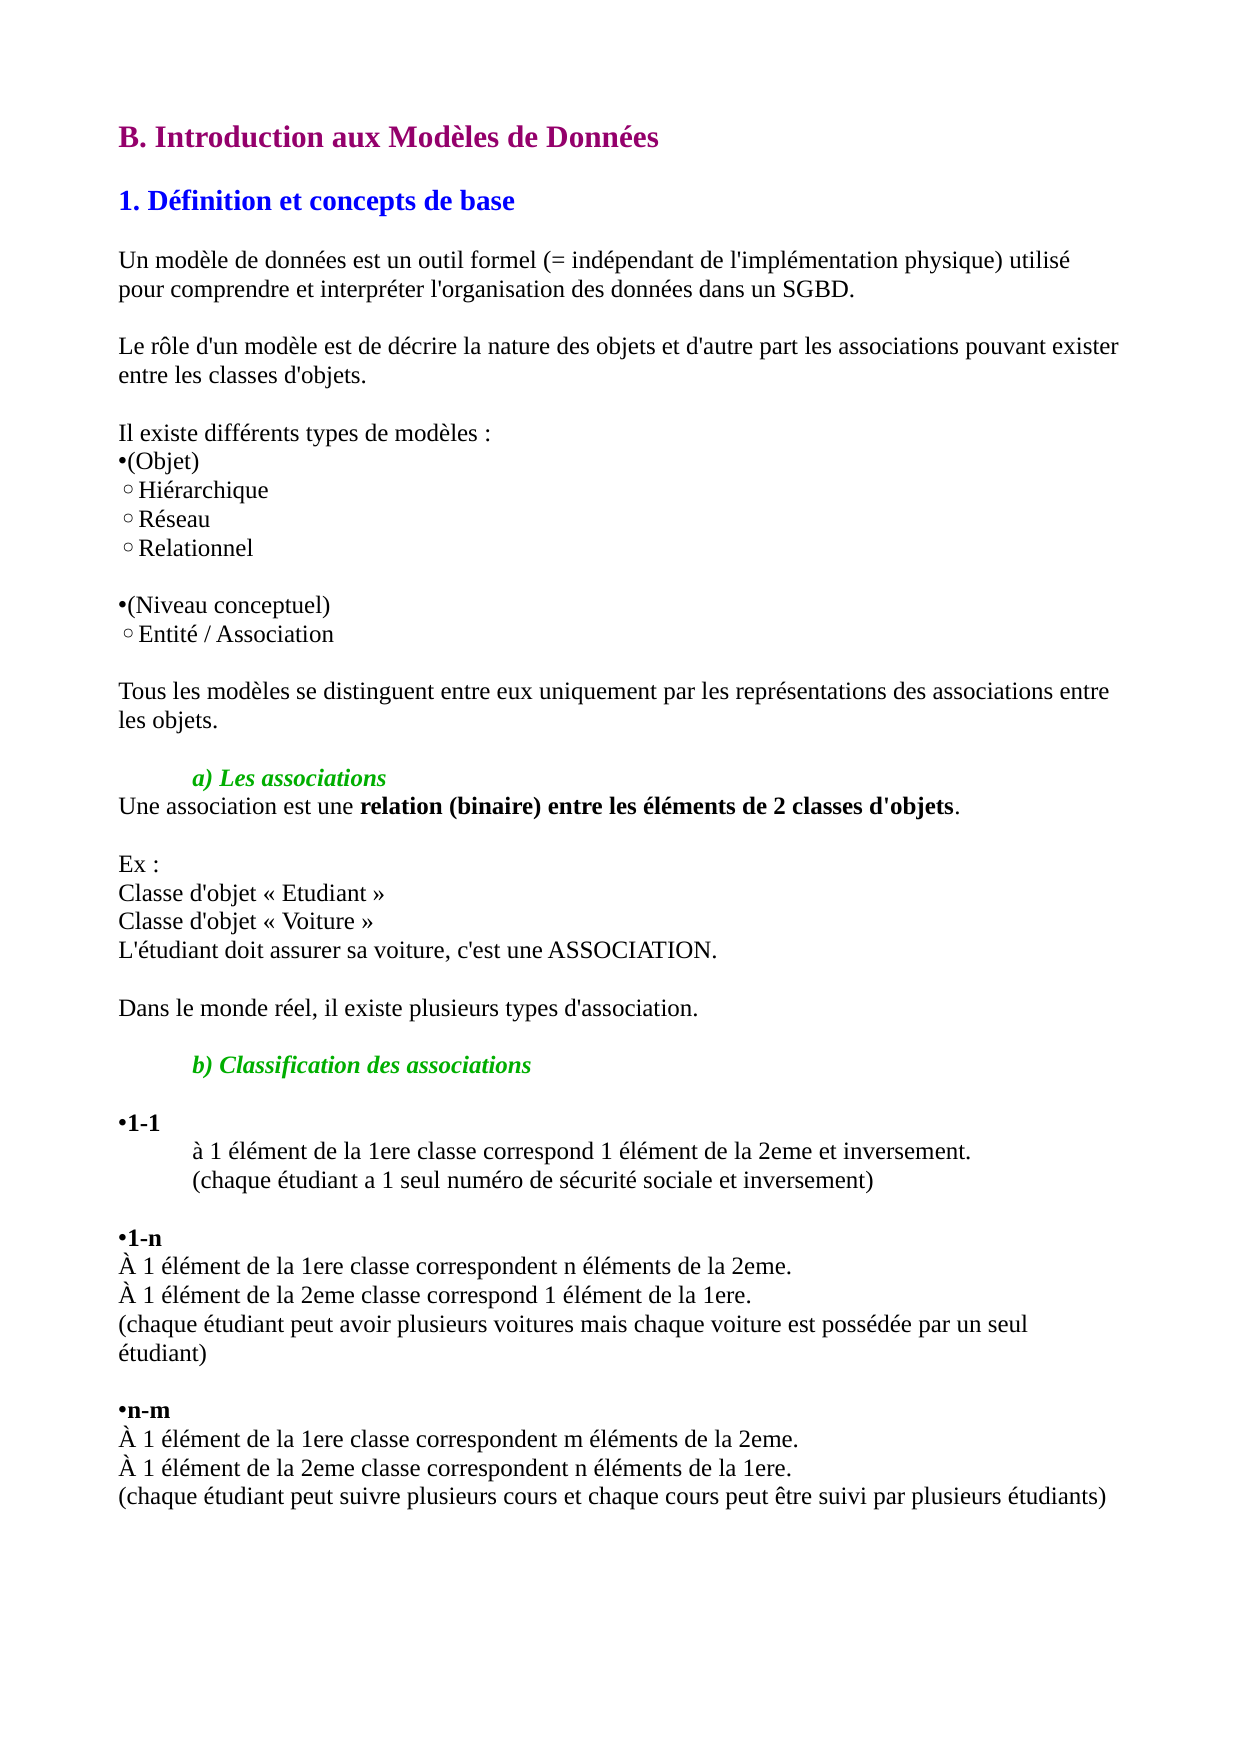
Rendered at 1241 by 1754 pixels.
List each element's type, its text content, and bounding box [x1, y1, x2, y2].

text À 1 élément de la 1ere classe correspondent m éléments de la 2eme. [118, 1424, 1122, 1453]
text Il existe différents types de modèles : [118, 418, 1122, 446]
text (chaque étudiant a 1 seul numéro de sécurité sociale et inversement) [118, 1165, 1122, 1194]
text Tous les modèles se distinguent entre eux uniquement par les représentations des associations entre les objets. [118, 676, 1122, 734]
text à 1 élément de la 1ere classe correspond 1 élément de la 2eme et inversement. [118, 1136, 1122, 1165]
list 1-1 [118, 1108, 1122, 1136]
text 1. Définition et concepts de base [118, 183, 1122, 216]
text (chaque étudiant peut avoir plusieurs voitures mais chaque voiture est possédée par un seul étudiant) [118, 1309, 1122, 1366]
list (Niveau conceptuel) [118, 590, 1122, 619]
text À 1 élément de la 2eme classe correspondent n éléments de la 1ere. [118, 1453, 1122, 1481]
text Classe d'objet « Etudiant » [118, 878, 1122, 906]
list Réseau [118, 504, 1122, 533]
list 1-n [118, 1223, 1122, 1251]
list n-m [118, 1395, 1122, 1424]
list Hiérarchique [118, 475, 1122, 504]
list Entité / Association [118, 619, 1122, 648]
text L'étudiant doit assurer sa voiture, c'est une ASSOCIATION. [118, 935, 1122, 964]
text À 1 élément de la 2eme classe correspond 1 élément de la 1ere. [118, 1280, 1122, 1309]
text À 1 élément de la 1ere classe correspondent n éléments de la 2eme. [118, 1251, 1122, 1280]
text a) Les associations [118, 763, 1122, 791]
text B. Introduction aux Modèles de Données [118, 118, 1122, 154]
list (Objet) [118, 446, 1122, 475]
text b) Classification des associations [118, 1050, 1122, 1079]
list Relationnel [118, 533, 1122, 561]
text Classe d'objet « Voiture » [118, 906, 1122, 935]
text Le rôle d'un modèle est de décrire la nature des objets et d'autre part les associations pouvant exister entre les classes d'objets. [118, 331, 1122, 389]
text Un modèle de données est un outil formel (= indépendant de l'implémentation physique) utilisé pour comprendre et interpréter l'organisation des données dans un SGBD. [118, 245, 1122, 303]
text Dans le monde réel, il existe plusieurs types d'association. [118, 993, 1122, 1021]
text (chaque étudiant peut suivre plusieurs cours et chaque cours peut être suivi par plusieurs étudiants) [118, 1481, 1122, 1510]
text Une association est une relation (binaire) entre les éléments de 2 classes d'objets. [118, 791, 1122, 820]
text Ex : [118, 849, 1122, 878]
